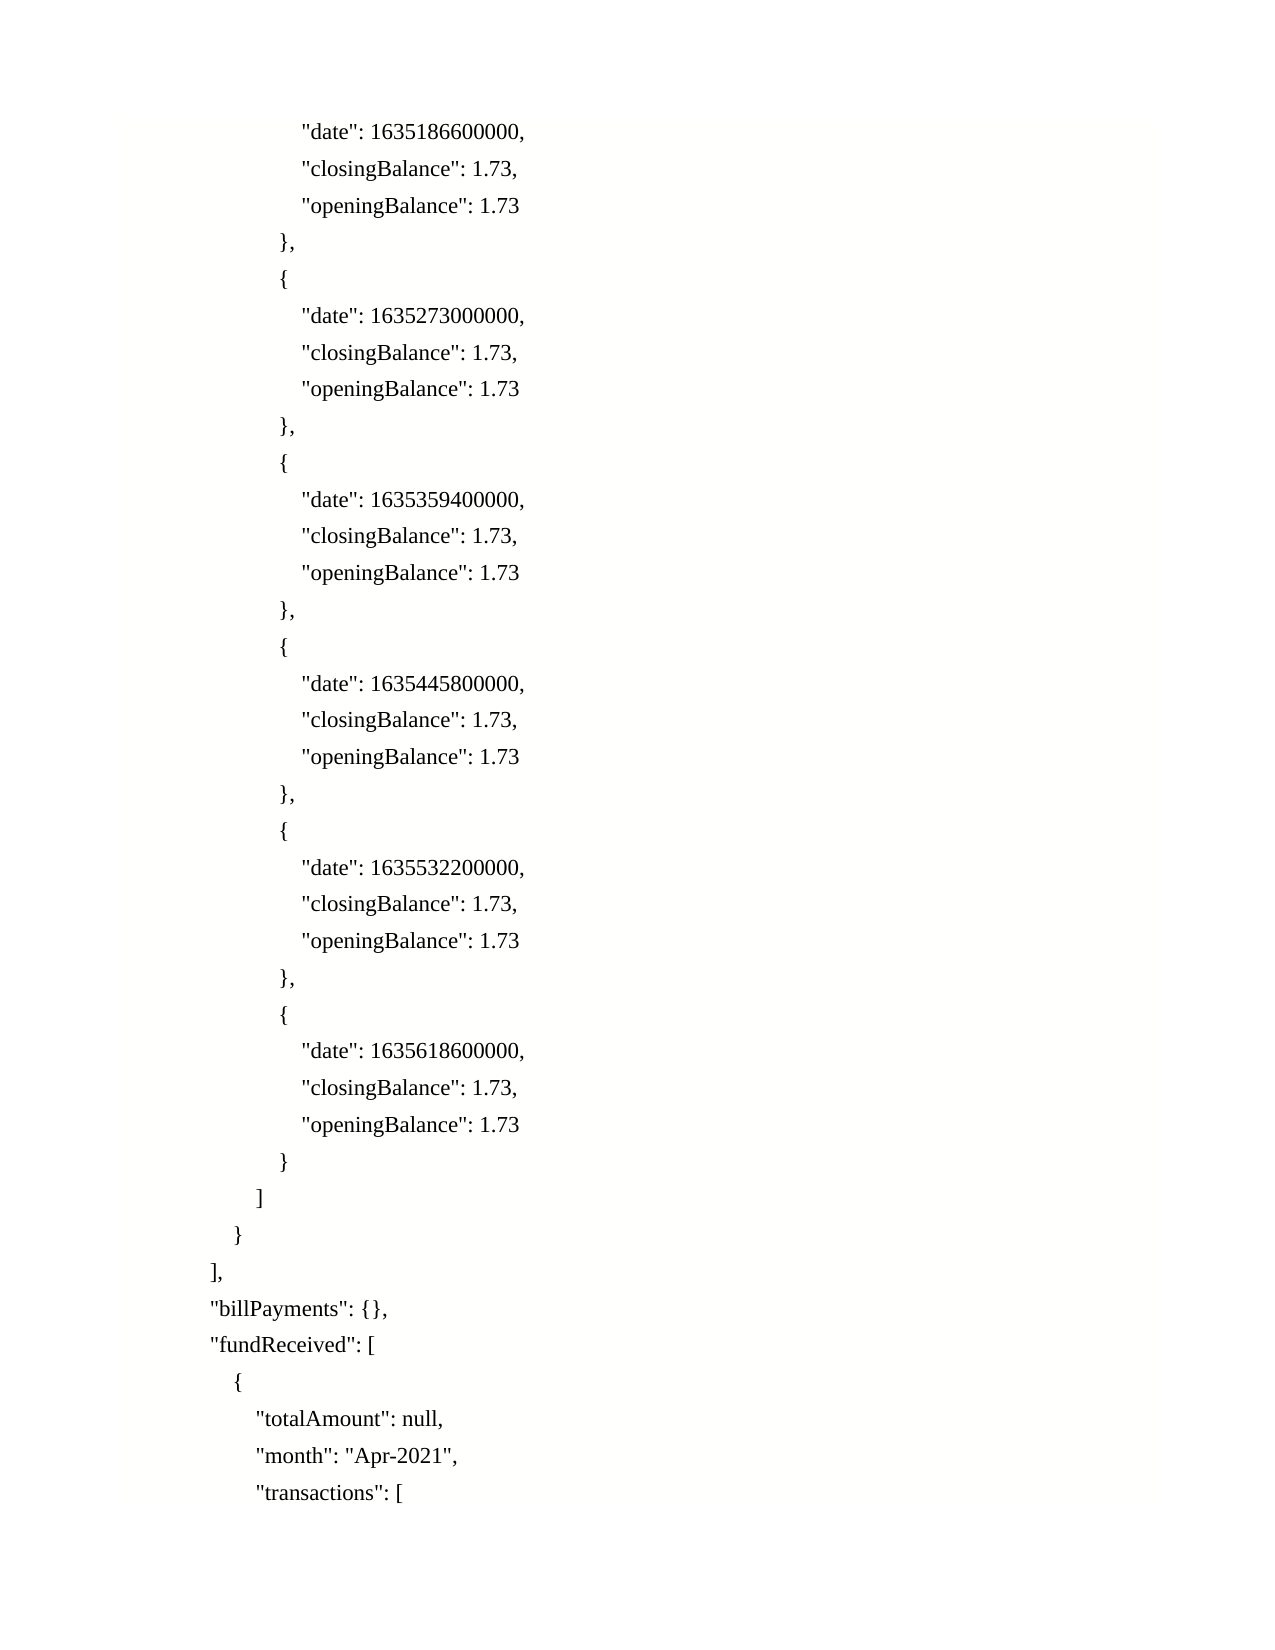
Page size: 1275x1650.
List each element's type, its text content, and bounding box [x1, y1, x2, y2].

text "date": 1635186600000, [118, 118, 1157, 144]
text "date": 1635532200000, [118, 853, 1157, 880]
text ], [118, 1258, 1157, 1284]
text "closingBalance": 1.73, [118, 890, 1157, 917]
text "date": 1635618600000, [118, 1037, 1157, 1064]
text }, [118, 412, 1157, 439]
text ] [118, 1184, 1157, 1211]
text { [118, 1368, 1157, 1395]
text "openingBalance": 1.73 [118, 376, 1157, 402]
text "openingBalance": 1.73 [118, 192, 1157, 218]
text }, [118, 780, 1157, 806]
text "date": 1635273000000, [118, 302, 1157, 328]
text { [118, 449, 1157, 475]
text "closingBalance": 1.73, [118, 1074, 1157, 1101]
text }, [118, 228, 1157, 255]
text } [118, 1221, 1157, 1248]
text "fundReceived": [ [118, 1332, 1157, 1358]
text "openingBalance": 1.73 [118, 559, 1157, 586]
text "date": 1635359400000, [118, 486, 1157, 512]
text }, [118, 964, 1157, 990]
text { [118, 633, 1157, 659]
text "closingBalance": 1.73, [118, 155, 1157, 181]
text "openingBalance": 1.73 [118, 743, 1157, 769]
text { [118, 265, 1157, 292]
text "closingBalance": 1.73, [118, 339, 1157, 365]
text "billPayments": {}, [118, 1295, 1157, 1321]
text "totalAmount": null, [118, 1405, 1157, 1431]
text "month": "Apr-2021", [118, 1442, 1157, 1468]
text "openingBalance": 1.73 [118, 1111, 1157, 1137]
text { [118, 1001, 1157, 1027]
text "transactions": [ [118, 1479, 1157, 1505]
text "closingBalance": 1.73, [118, 706, 1157, 733]
text "closingBalance": 1.73, [118, 523, 1157, 549]
text }, [118, 596, 1157, 622]
text "openingBalance": 1.73 [118, 927, 1157, 953]
text { [118, 817, 1157, 843]
text } [118, 1148, 1157, 1174]
text "date": 1635445800000, [118, 670, 1157, 696]
